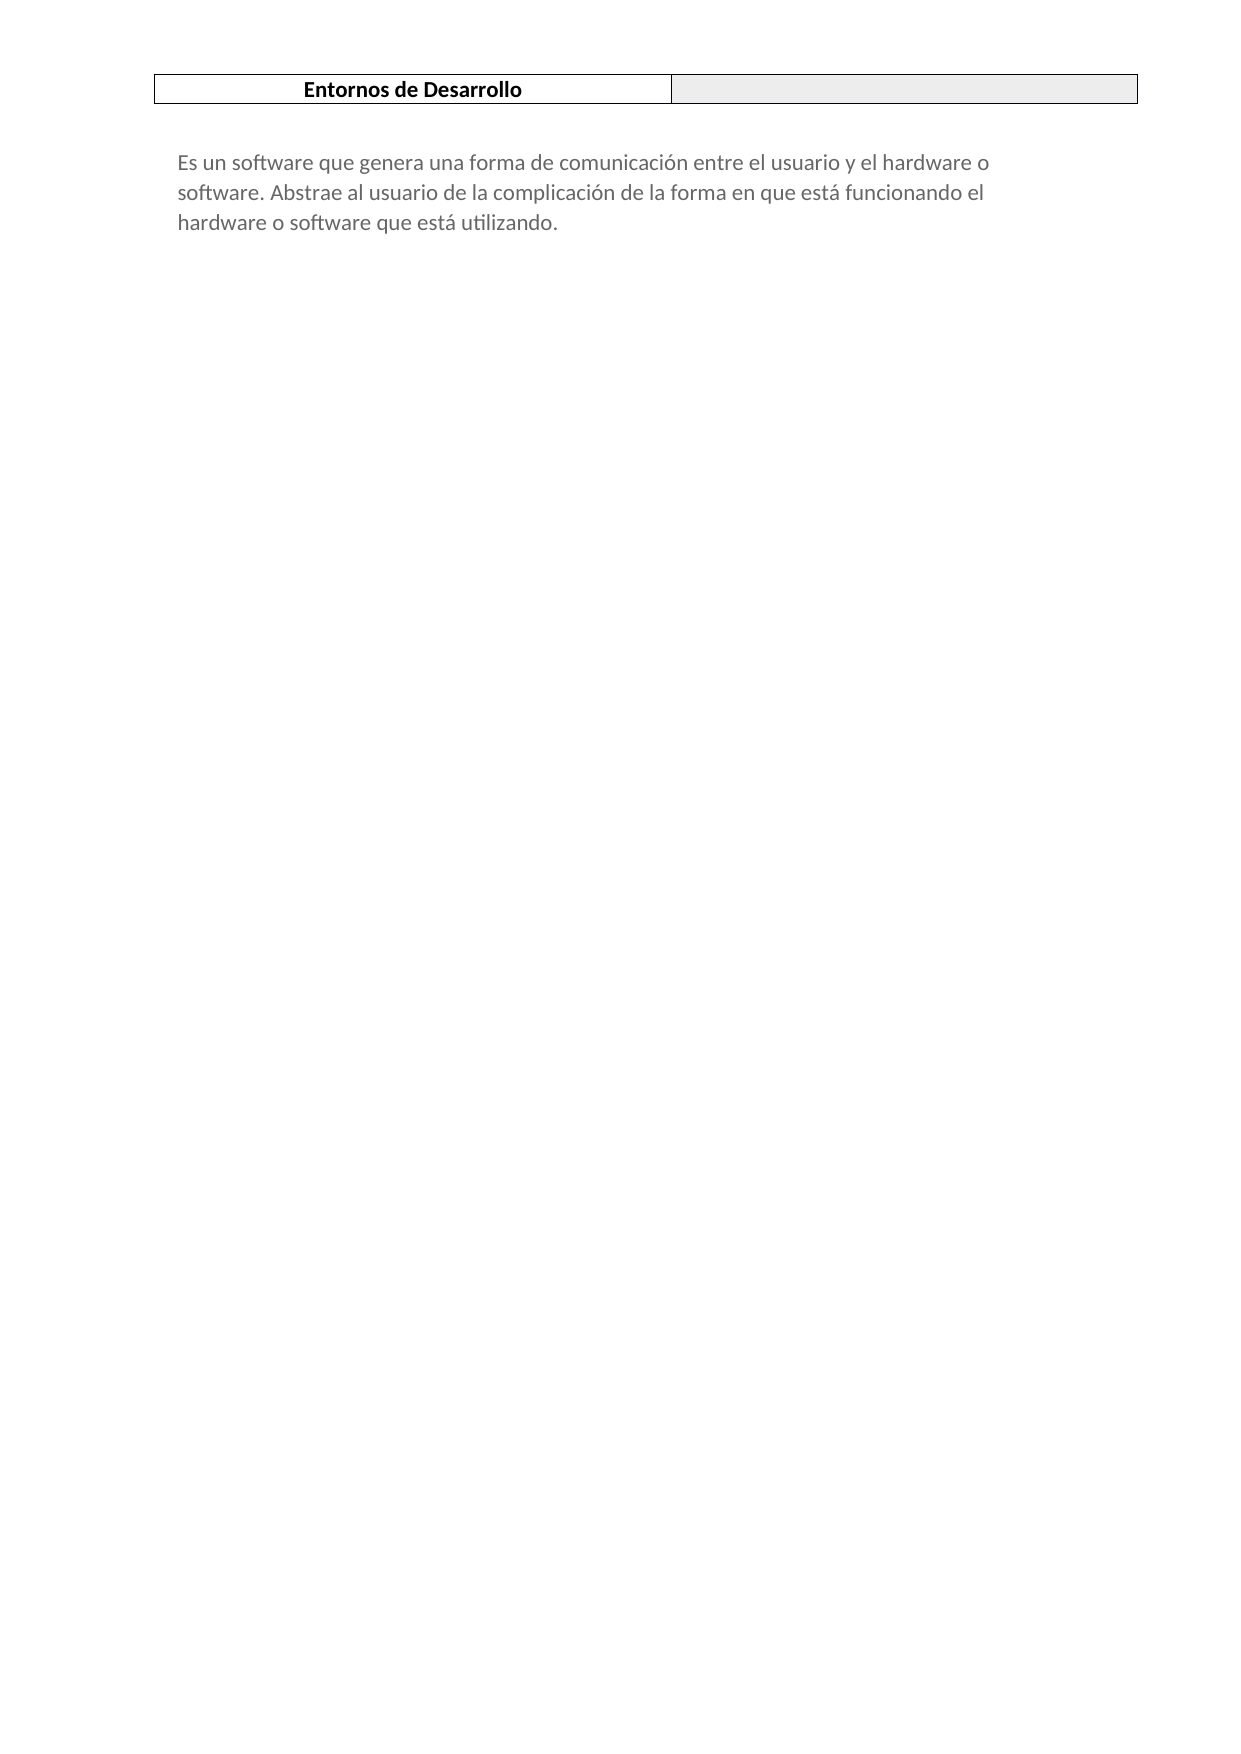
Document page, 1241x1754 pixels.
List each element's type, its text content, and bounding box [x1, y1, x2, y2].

text Es un software que genera una forma de comunicación entre el usuario y el hardware o software. Abstrae al usuario de la complicación de la forma en que está funcionando el hardware o software que está utilizando. [177, 148, 1063, 236]
